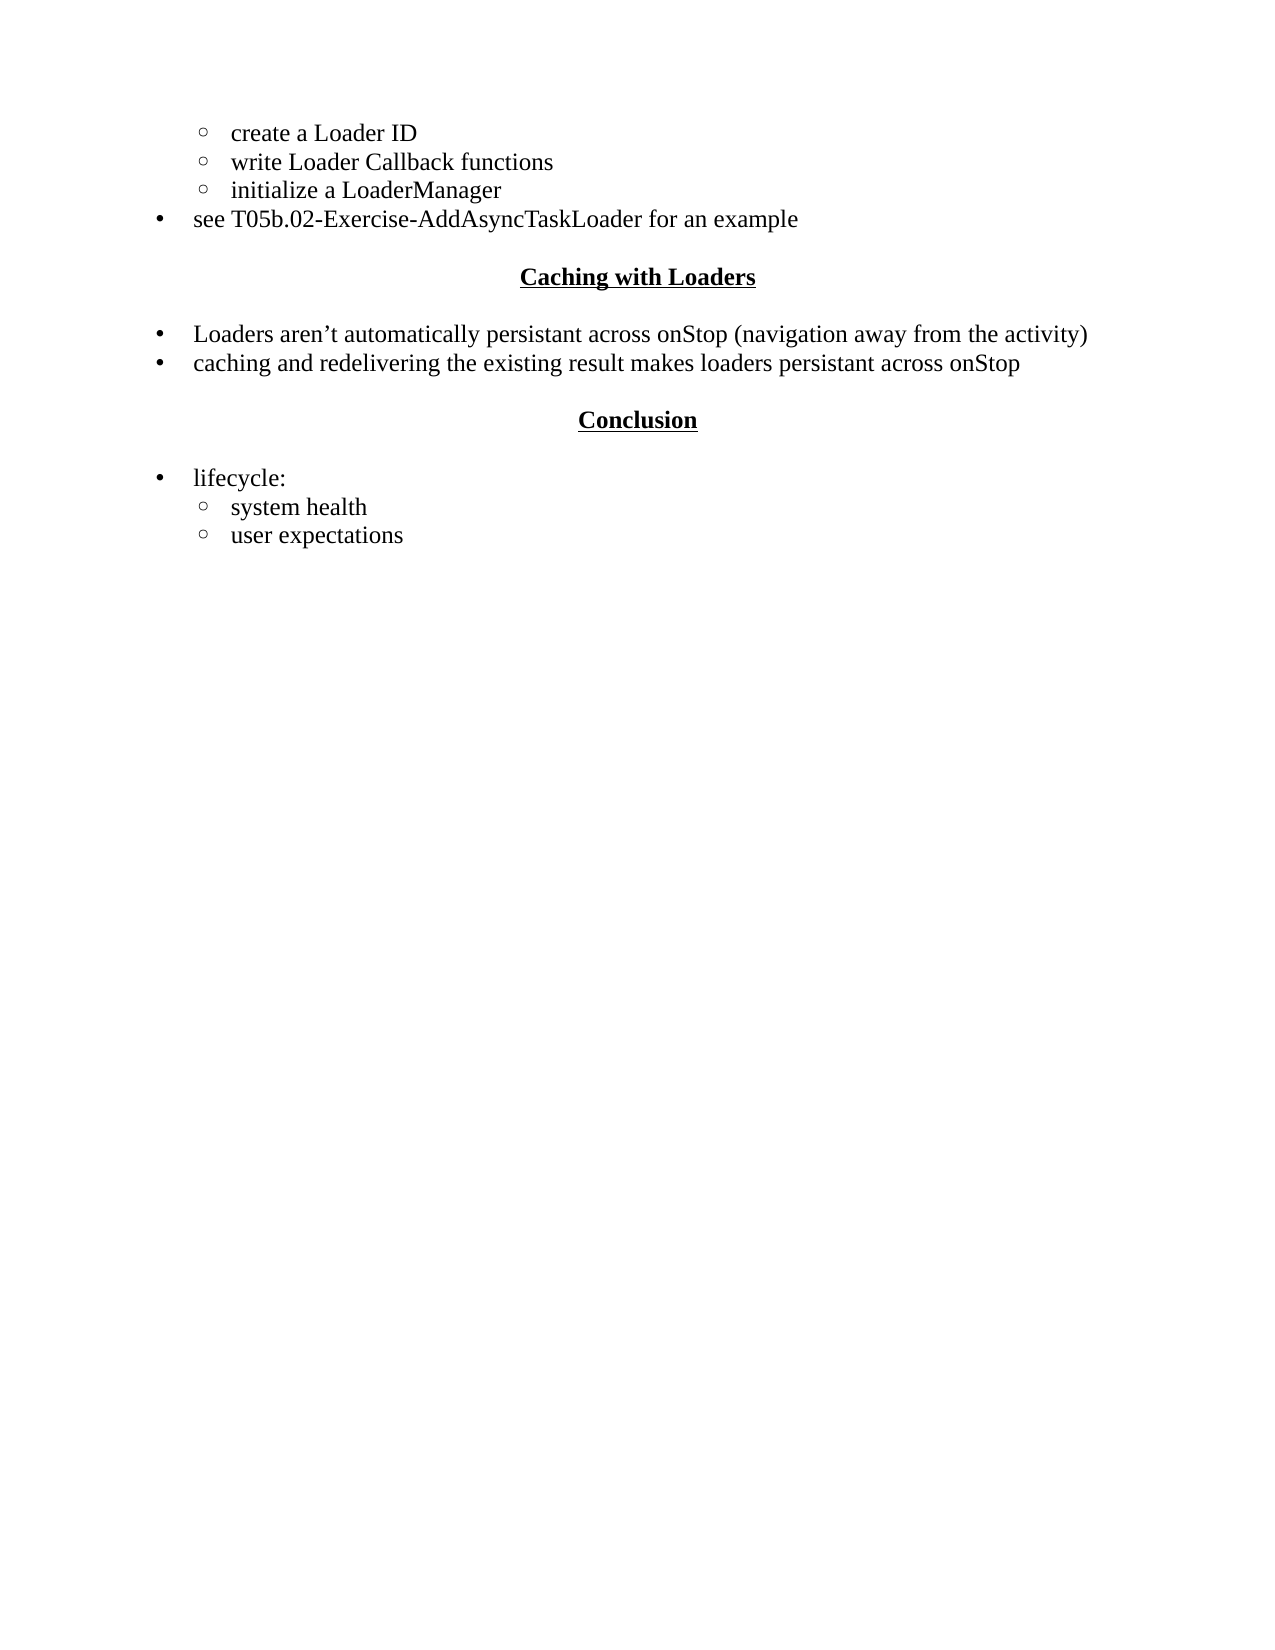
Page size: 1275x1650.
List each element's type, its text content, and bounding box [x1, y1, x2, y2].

list caching and redelivering the existing result makes loaders persistant across onStop [156, 348, 1157, 377]
list lifecycle: [156, 463, 1157, 492]
list see T05b.02-Exercise-AddAsyncTaskLoader for an example [156, 204, 1157, 233]
list write Loader Callback functions [193, 147, 1157, 176]
text Caching with Loaders [118, 262, 1157, 291]
list system health [193, 492, 1157, 521]
list Loaders aren’t automatically persistant across onStop (navigation away from the activity) [156, 319, 1157, 348]
list user expectations [193, 521, 1157, 549]
list create a Loader ID [193, 118, 1157, 147]
list initialize a LoaderManager [193, 176, 1157, 204]
text Conclusion [118, 406, 1157, 434]
